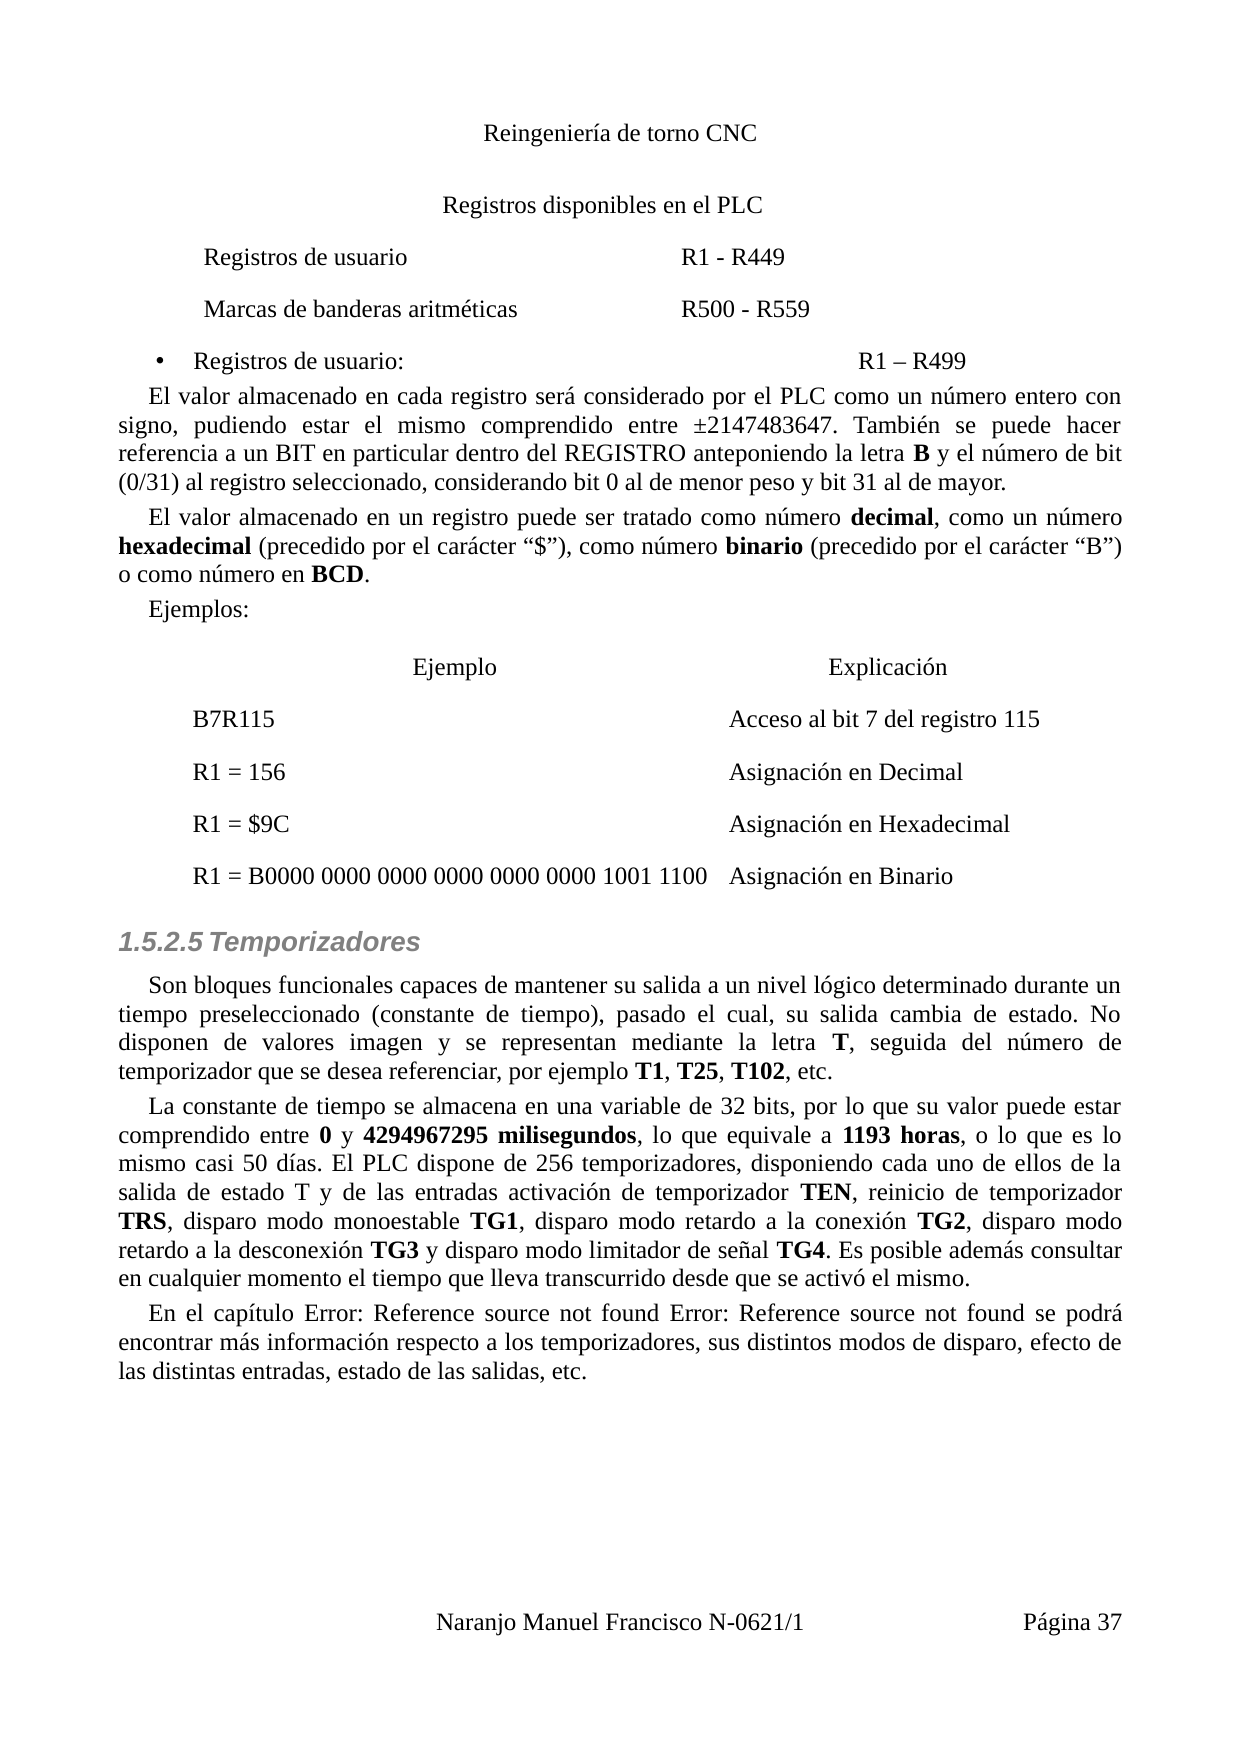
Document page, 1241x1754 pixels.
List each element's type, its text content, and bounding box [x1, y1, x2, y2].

text El valor almacenado en cada registro será considerado por el PLC como un número entero con signo, pudiendo estar el mismo comprendido entre ±2147483647. También se puede hacer referencia a un BIT en particular dentro del REGISTRO anteponiendo la letra B y el número de bit (0/31) al registro seleccionado, considerando bit 0 al de menor peso y bit 31 al de mayor. [118, 381, 1122, 496]
table_cell R1 = B0000 0000 0000 0000 0000 0000 1001 1100 [186, 849, 723, 901]
text En el capítulo Error: No se encuentra la fuente de referencia Error: No se encuentra la fuente de referencia se podrá encontrar más información respecto a los temporizadores, sus distintos modos de disparo, efecto de las distintas entradas, estado de las salidas, etc. [118, 1298, 1122, 1384]
text Son bloques funcionales capaces de mantener su salida a un nivel lógico determinado durante un tiempo preseleccionado (constante de tiempo), pasado el cual, su salida cambia de estado. No disponen de valores imagen y se representan mediante la letra T, seguida del número de temporizador que se desea referenciar, por ejemplo T1, T25, T102, etc. [118, 970, 1122, 1085]
table_cell Asignación en Decimal [723, 745, 1053, 797]
table_cell R1 - R449 [675, 230, 1007, 282]
table_cell Asignación en Binario [723, 849, 1053, 901]
text La constante de tiempo se almacena en una variable de 32 bits, por lo que su valor puede estar comprendido entre 0 y 4294967295 milisegundos, lo que equivale a 1193 horas, o lo que es lo mismo casi 50 días. El PLC dispone de 256 temporizadores, disponiendo cada uno de ellos de la salida de estado T y de las entradas activación de temporizador TEN, reinicio de temporizador TRS, disparo modo monoestable TG1, disparo modo retardo a la conexión TG2, disparo modo retardo a la desconexión TG3 y disparo modo limitador de señal TG4. Es posible además consultar en cualquier momento el tiempo que lleva transcurrido desde que se activó el mismo. [118, 1091, 1122, 1292]
table_cell R1 = 156 [186, 745, 723, 797]
table_cell R500 - R559 [675, 282, 1007, 334]
text Ejemplos: [118, 594, 1122, 623]
table_cell Marcas de banderas aritméticas [198, 282, 675, 334]
table_header Registros disponibles en el PLC [198, 178, 1007, 230]
text El valor almacenado en un registro puede ser tratado como número decimal, como un número hexadecimal (precedido por el carácter “$”), como número binario (precedido por el carácter “B”) o como número en BCD. [118, 502, 1122, 588]
table_cell B7R115 [186, 693, 723, 745]
list Registros de usuario: R1 – R499 [156, 346, 1122, 375]
table_header Explicación [723, 641, 1053, 693]
table_cell R1 = $9C [186, 797, 723, 849]
table_cell Asignación en Hexadecimal [723, 797, 1053, 849]
table_cell Acceso al bit 7 del registro 115 [723, 693, 1053, 745]
table_header Ejemplo [186, 641, 723, 693]
subtitle Temporizadores [118, 926, 1122, 957]
table_cell Registros de usuario [198, 230, 675, 282]
